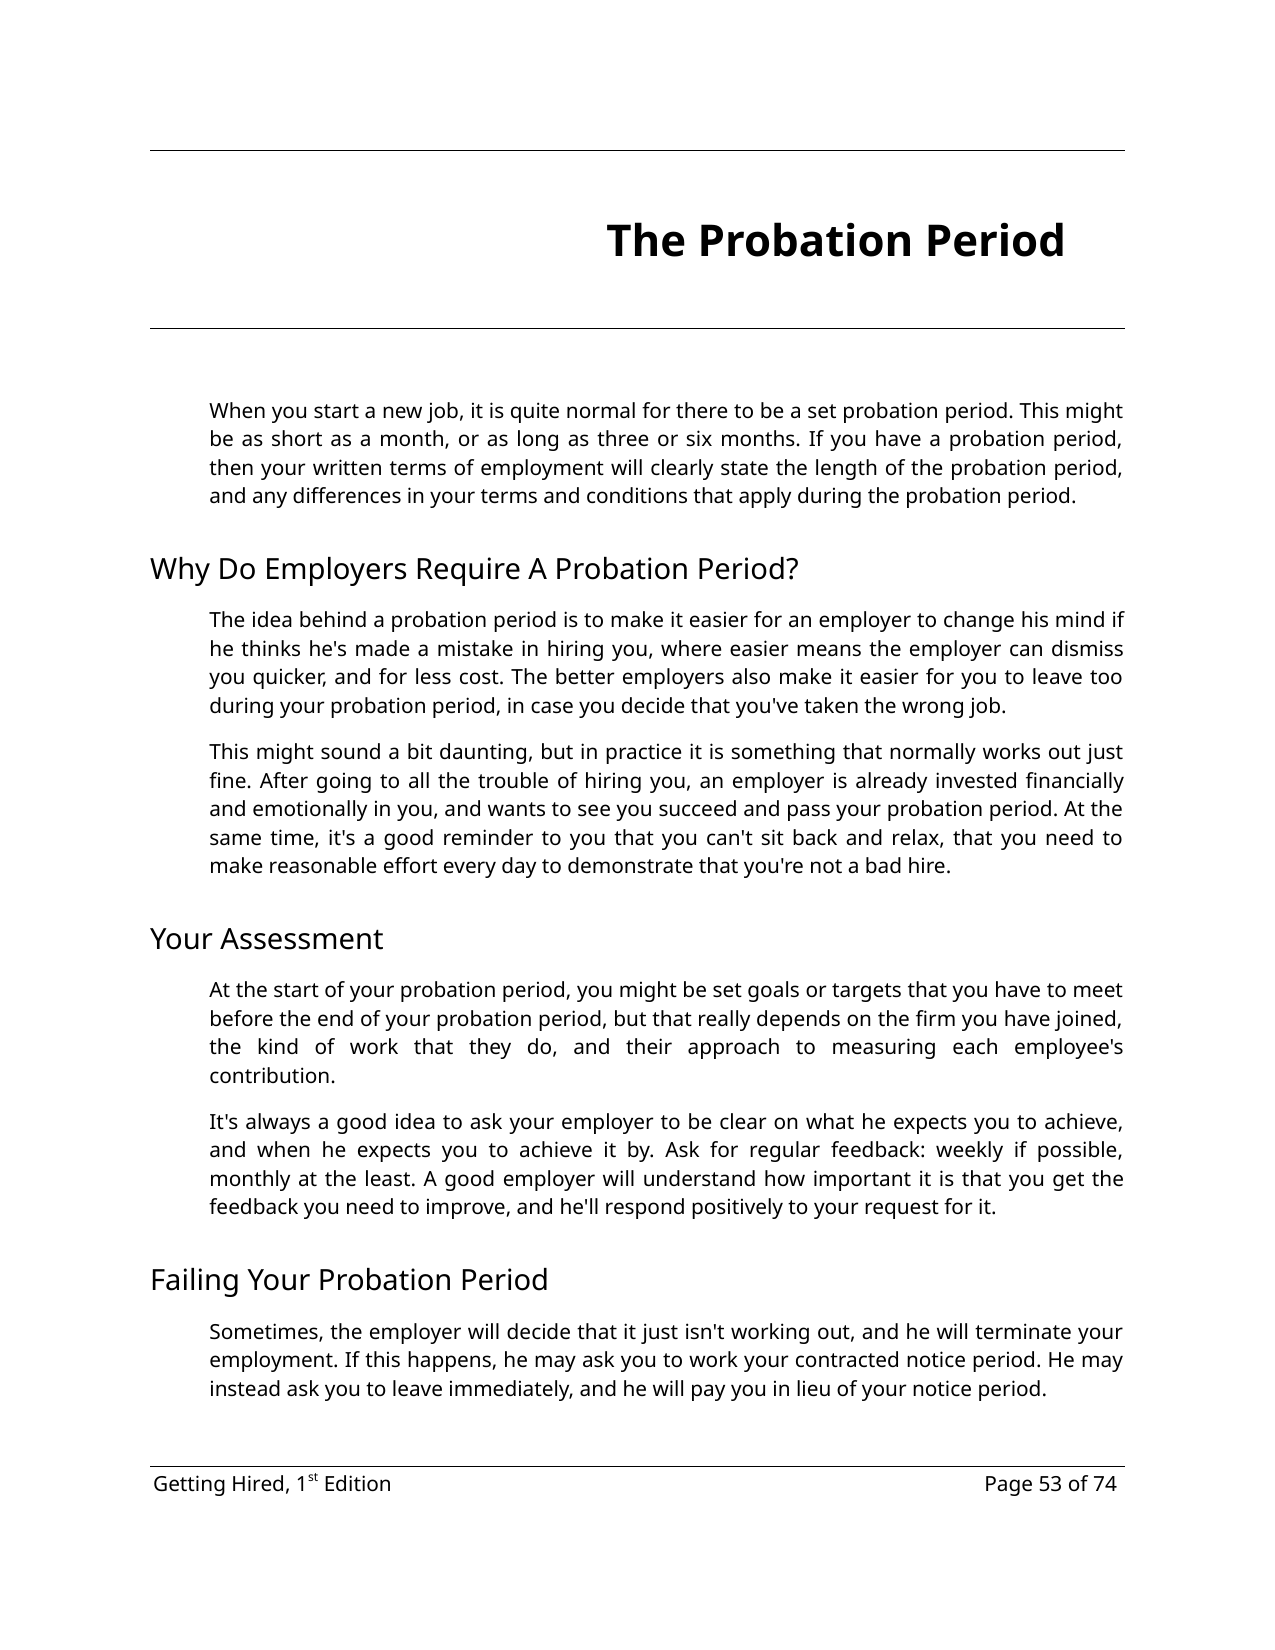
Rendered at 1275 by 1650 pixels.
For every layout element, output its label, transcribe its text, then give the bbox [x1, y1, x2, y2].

text The idea behind a probation period is to make it easier for an employer to change his mind if he thinks he's made a mistake in hiring you, where easier means the employer can dismiss you quicker, and for less cost. The better employers also make it easier for you to leave too during your probation period, in case you decide that you've taken the wrong job. [209, 606, 1125, 719]
text This might sound a bit daunting, but in practice it is something that normally works out just fine. After going to all the trouble of hiring you, an employer is already invested financially and emotionally in you, and wants to see you succeed and pass your probation period. At the same time, it's a good reminder to you that you can't sit back and relax, that you need to make reasonable effort every day to demonstrate that you're not a bad hire. [209, 737, 1125, 879]
subtitle Failing Your Probation Period [150, 1259, 1125, 1299]
subtitle Why Do Employers Require A Probation Period? [150, 548, 1125, 588]
text It's always a good idea to ask your employer to be clear on what he expects you to achieve, and when he expects you to achieve it by. Ask for regular feedback: weekly if possible, monthly at the least. A good employer will understand how important it is that you get the feedback you need to improve, and he'll respond positively to your request for it. [209, 1107, 1125, 1221]
text Sometimes, the employer will decide that it just isn't working out, and he will terminate your employment. If this happens, he may ask you to work your contracted notice period. He may instead ask you to leave immediately, and he will pay you in lieu of your notice period. [209, 1317, 1125, 1402]
text At the start of your probation period, you might be set goals or targets that you have to meet before the end of your probation period, but that really depends on the firm you have joined, the kind of work that they do, and their approach to measuring each employee's contribution. [209, 975, 1125, 1089]
text When you start a new job, it is quite normal for there to be a set probation period. This might be as short as a month, or as long as three or six months. If you have a probation period, then your written terms of employment will clearly state the length of the probation period, and any differences in your terms and conditions that apply during the probation period. [209, 396, 1125, 510]
subtitle The Probation Period [150, 151, 1125, 328]
subtitle Your Assessment [150, 918, 1125, 958]
